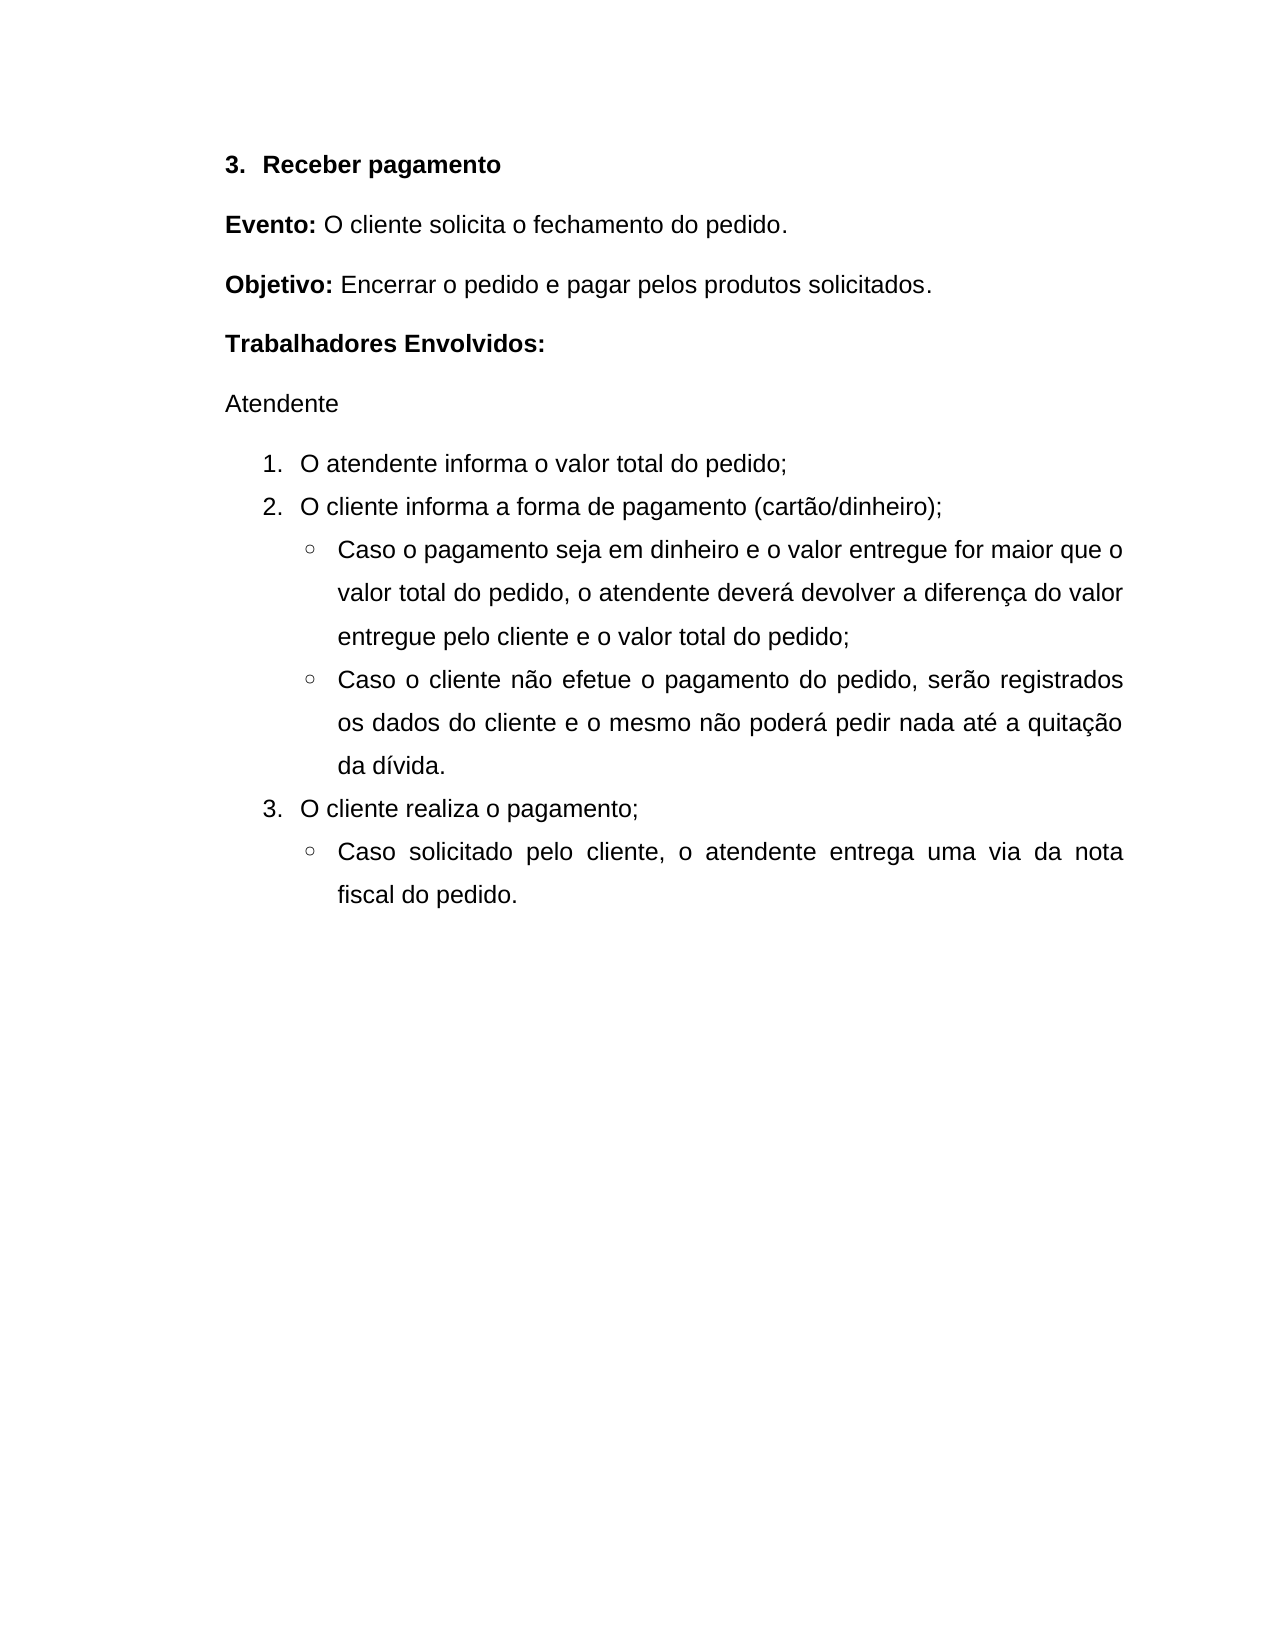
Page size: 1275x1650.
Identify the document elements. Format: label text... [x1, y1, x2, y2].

list O cliente realiza o pagamento; [262, 794, 1125, 823]
list Caso o cliente não efetue o pagamento do pedido, serão registrados os dados do cliente e o mesmo não poderá pedir nada até a quitação da dívida. [300, 665, 1125, 780]
list O atendente informa o valor total do pedido; [262, 449, 1125, 478]
list Caso o pagamento seja em dinheiro e o valor entregue for maior que o valor total do pedido, o atendente deverá devolver a diferença do valor entregue pelo cliente e o valor total do pedido; [300, 535, 1125, 650]
list Receber pagamento [225, 150, 1125, 179]
list O cliente informa a forma de pagamento (cartão/dinheiro); [262, 492, 1125, 521]
text Trabalhadores Envolvidos: [150, 329, 1125, 358]
list Caso solicitado pelo cliente, o atendente entrega uma via da nota fiscal do pedido. [300, 837, 1125, 909]
text Atendente [150, 389, 1125, 418]
text Objetivo: Encerrar o pedido e pagar pelos produtos solicitados. [150, 269, 1125, 298]
text Evento: O cliente solicita o fechamento do pedido. [150, 210, 1125, 238]
